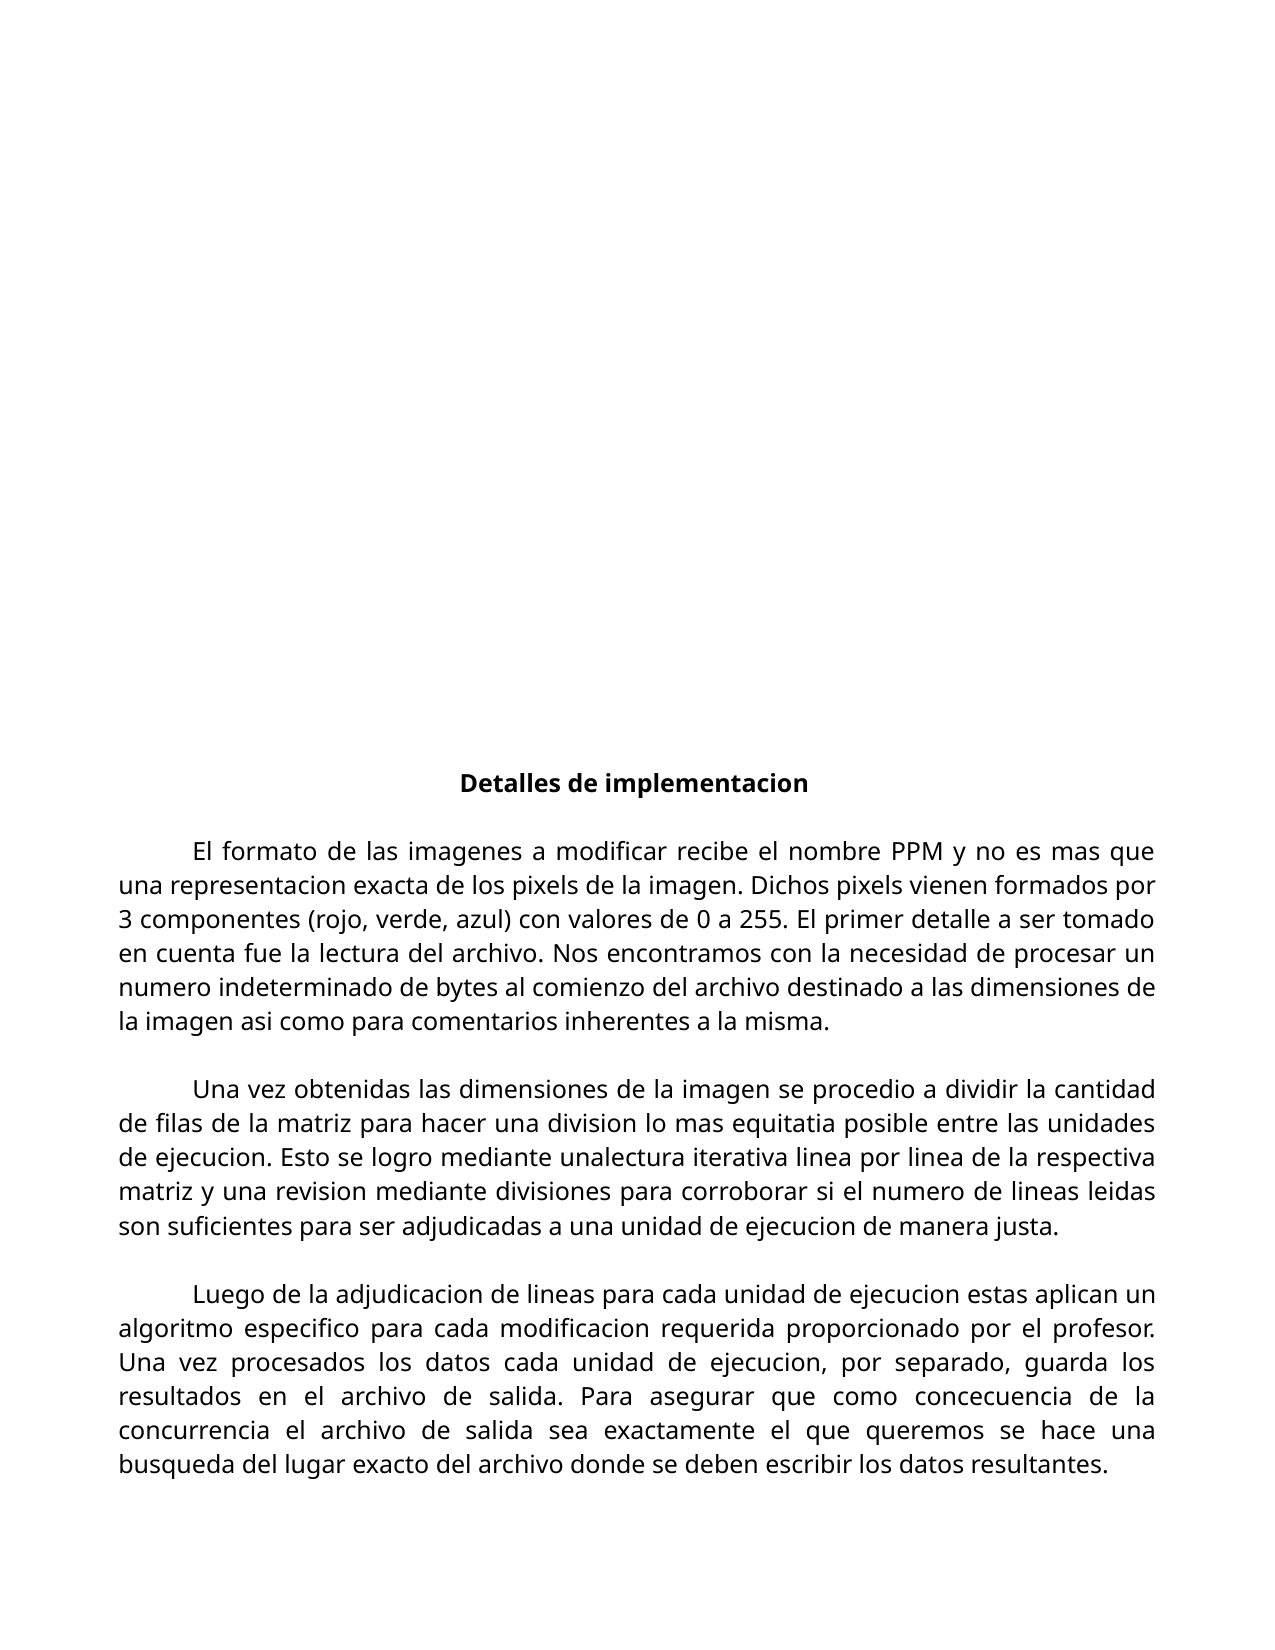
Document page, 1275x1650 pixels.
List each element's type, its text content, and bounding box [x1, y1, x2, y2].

text El formato de las imagenes a modificar recibe el nombre PPM y no es mas que una representacion exacta de los pixels de la imagen. Dichos pixels vienen formados por 3 componentes (rojo, verde, azul) con valores de 0 a 255. El primer detalle a ser tomado en cuenta fue la lectura del archivo. Nos encontramos con la necesidad de procesar un numero indeterminado de bytes al comienzo del archivo destinado a las dimensiones de la imagen asi como para comentarios inherentes a la misma. [118, 833, 1157, 1038]
text Una vez obtenidas las dimensiones de la imagen se procedio a dividir la cantidad de filas de la matriz para hacer una division lo mas equitatia posible entre las unidades de ejecucion. Esto se logro mediante unalectura iterativa linea por linea de la respectiva matriz y una revision mediante divisiones para corroborar si el numero de lineas leidas son suficientes para ser adjudicadas a una unidad de ejecucion de manera justa. [118, 1072, 1157, 1242]
text Luego de la adjudicacion de lineas para cada unidad de ejecucion estas aplican un algoritmo especifico para cada modificacion requerida proporcionado por el profesor. Una vez procesados los datos cada unidad de ejecucion, por separado, guarda los resultados en el archivo de salida. Para asegurar que como concecuencia de la concurrencia el archivo de salida sea exactamente el que queremos se hace una busqueda del lugar exacto del archivo donde se deben escribir los datos resultantes. [118, 1276, 1157, 1481]
text Detalles de implementacion [118, 765, 1157, 799]
